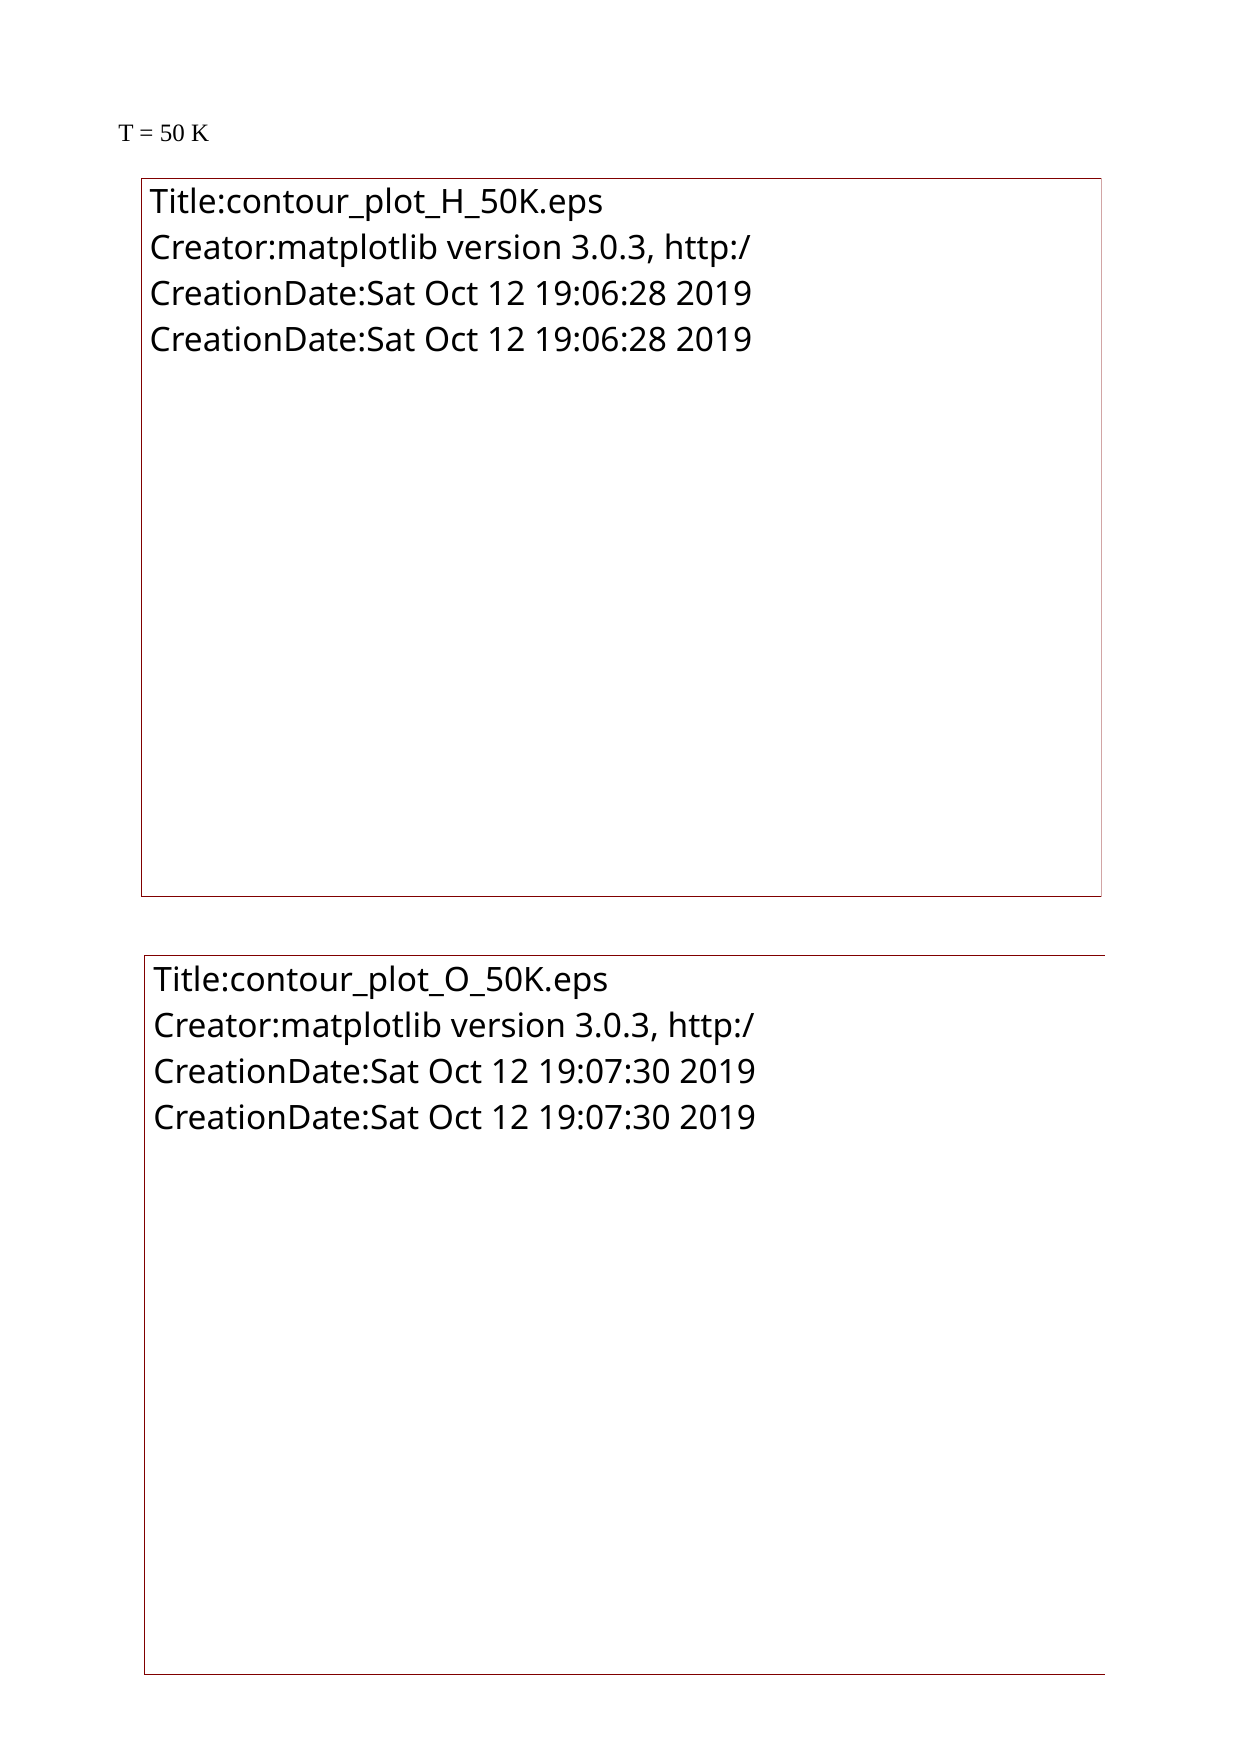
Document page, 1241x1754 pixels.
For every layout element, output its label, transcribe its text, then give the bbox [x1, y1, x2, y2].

text T = 50 K [118, 118, 1122, 147]
